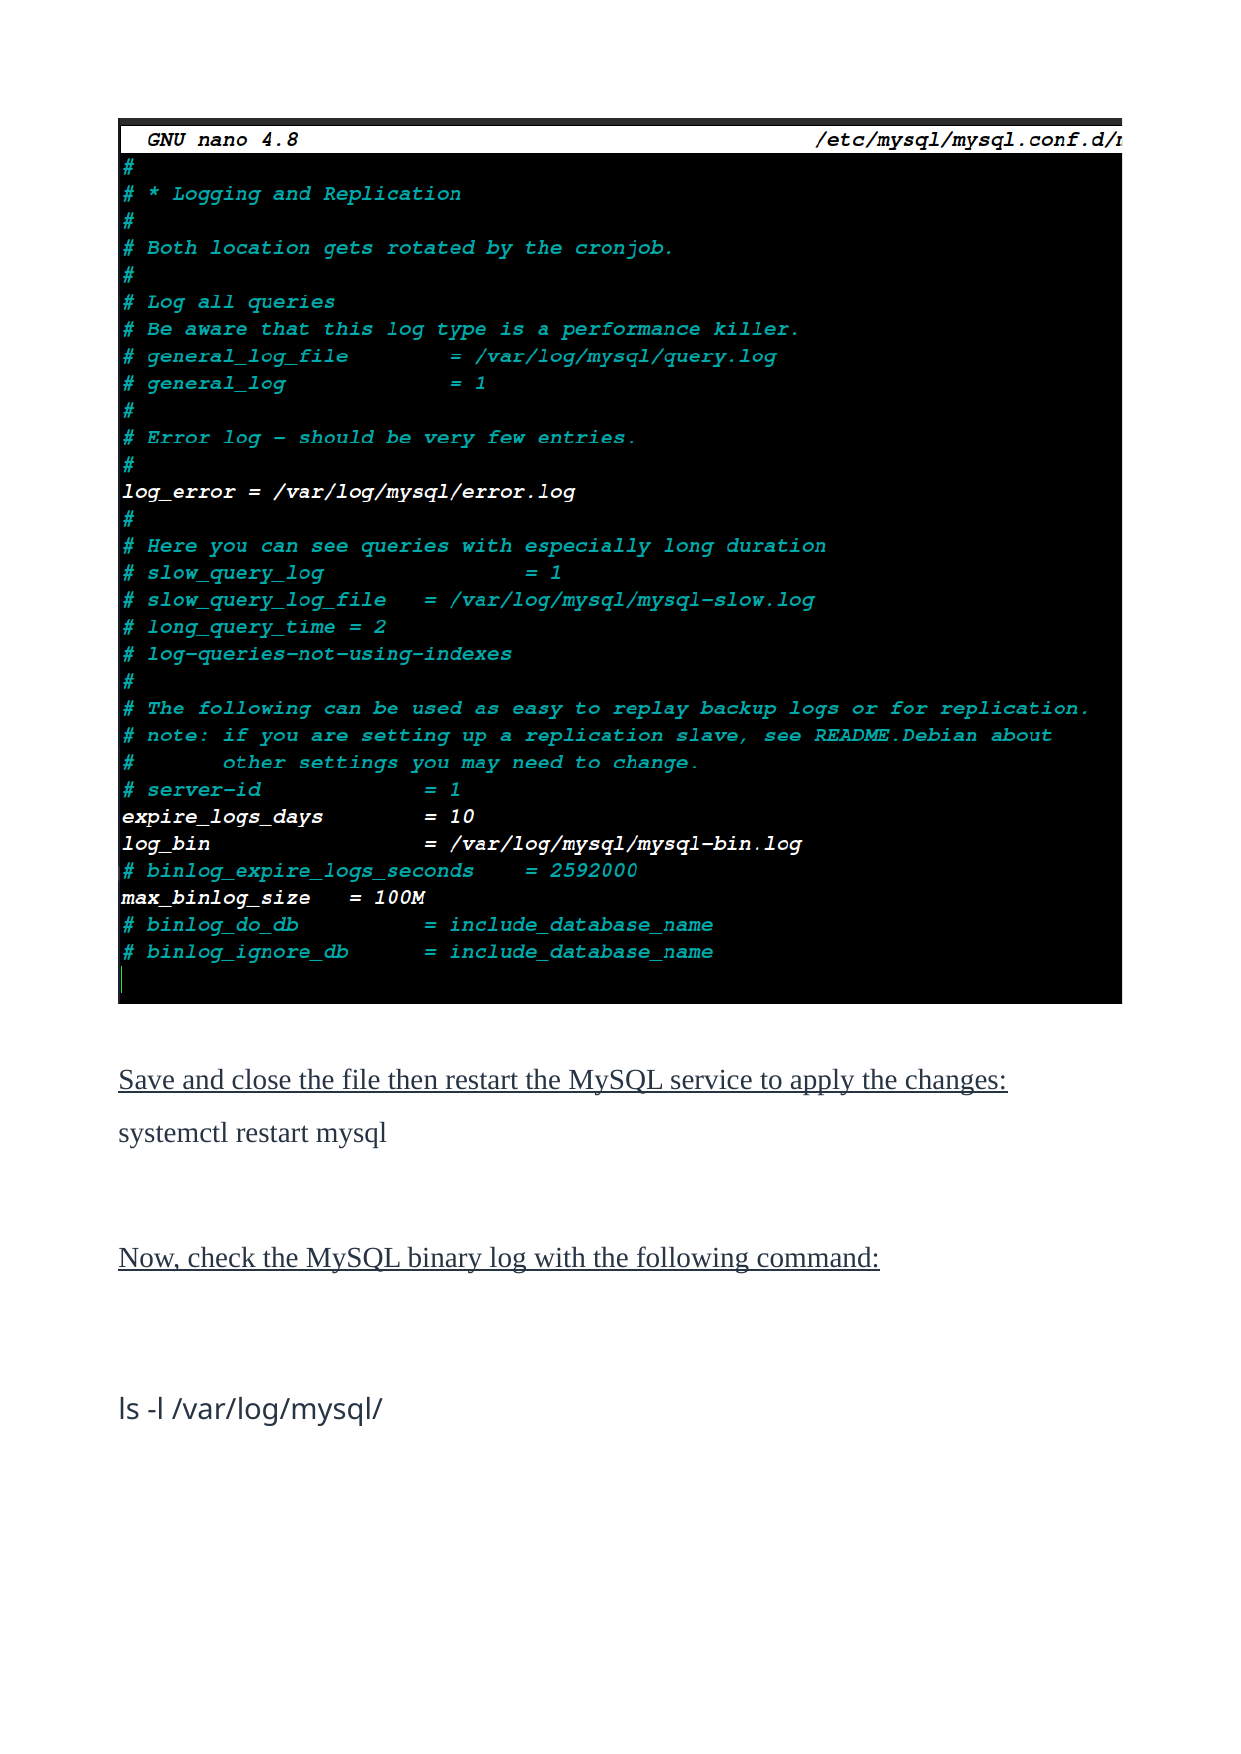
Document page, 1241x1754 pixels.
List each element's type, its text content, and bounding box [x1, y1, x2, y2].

text Save and close the file then restart the MySQL service to apply the changes: [118, 1062, 1122, 1096]
picture [118, 118, 1123, 1004]
text Now, check the MySQL binary log with the following command: [118, 1240, 1122, 1273]
text systemctl restart mysql [118, 1115, 1122, 1149]
text ls -l /var/log/mysql/ [118, 1388, 1122, 1428]
